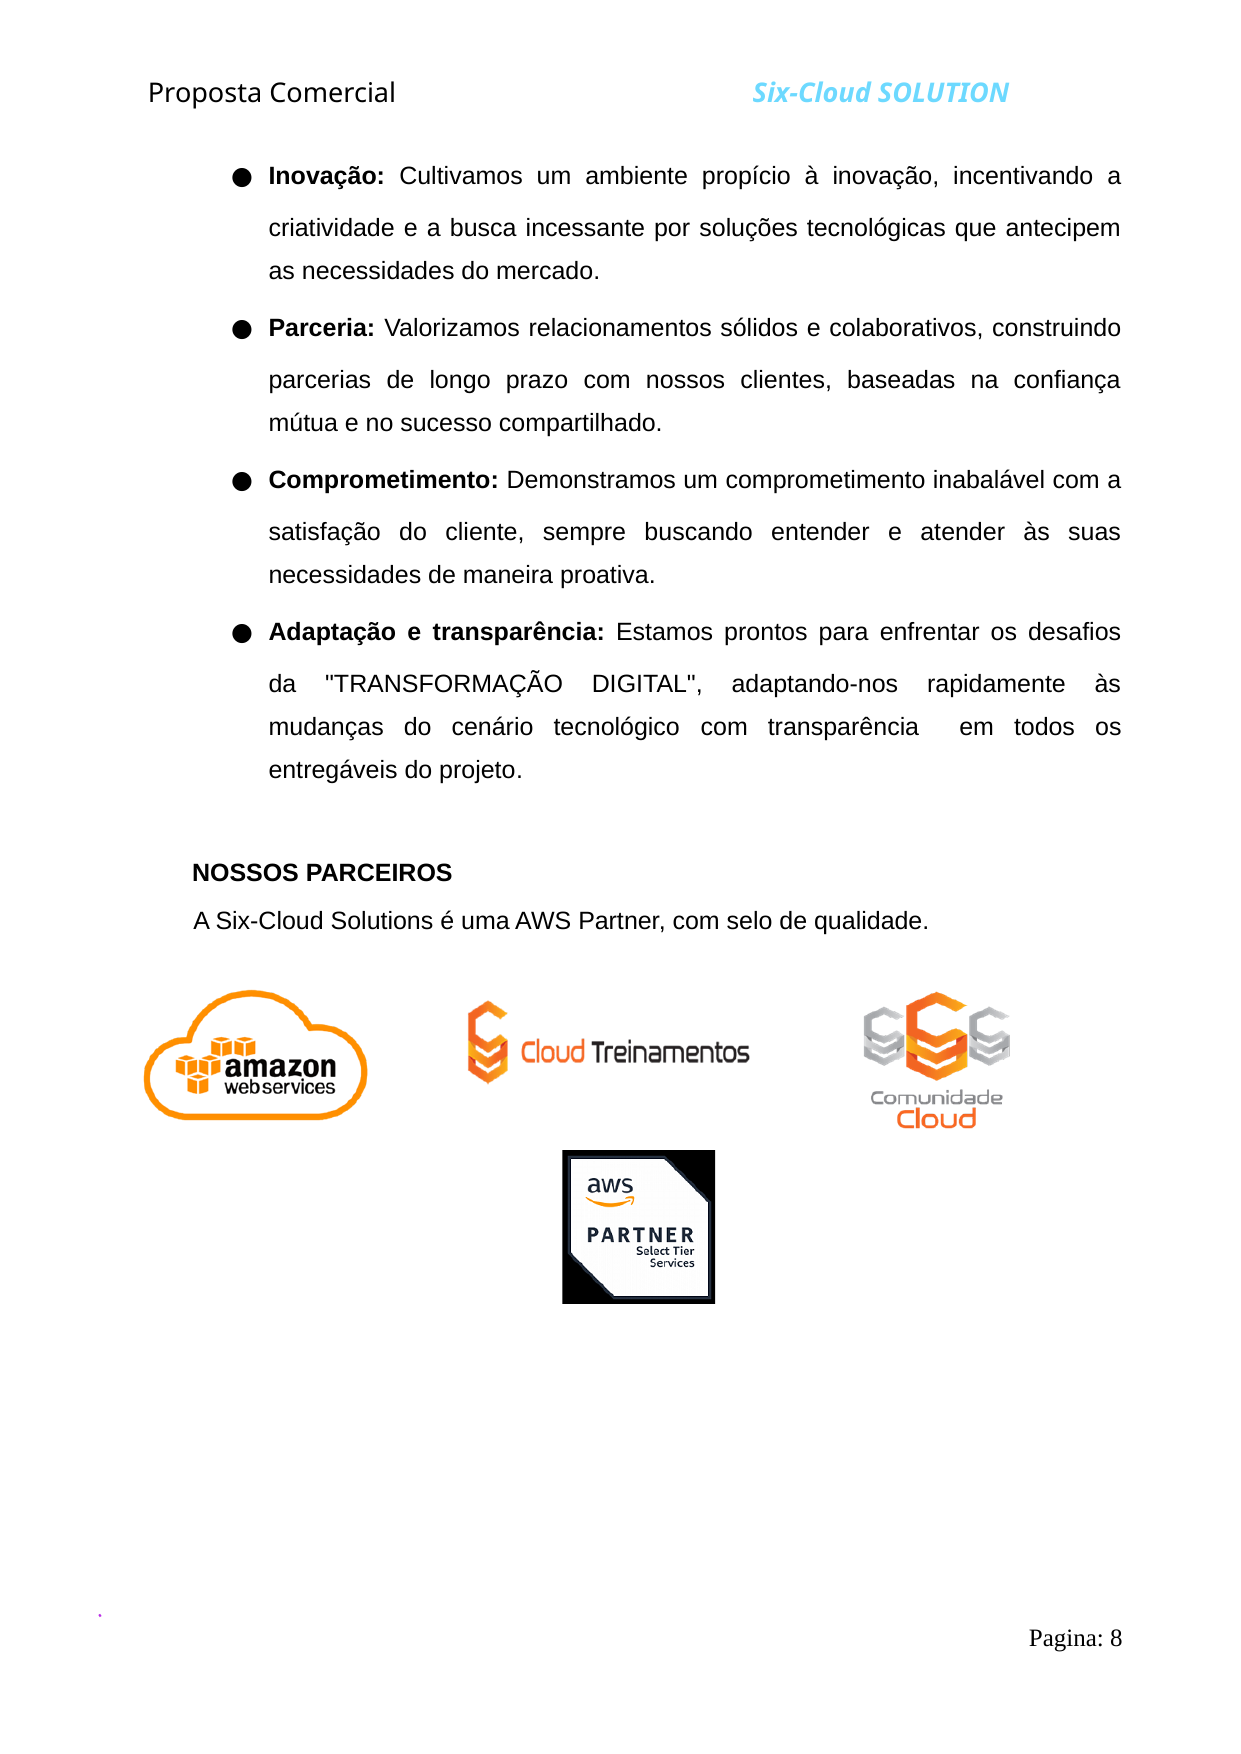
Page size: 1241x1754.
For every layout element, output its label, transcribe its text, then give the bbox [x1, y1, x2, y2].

picture [562, 1150, 716, 1304]
list Adaptação e transparência: Estamos prontos para enfrentar os desafios da "TRANSFORMAÇÃO DIGITAL", adaptando-nos rapidamente às mudanças do cenário tecnológico com transparência em todos os entregáveis do projeto. [231, 603, 1122, 784]
text A Six-Cloud Solutions é uma AWS Partner, com selo de qualidade. [193, 906, 1122, 934]
list Inovação: Cultivamos um ambiente propício à inovação, incentivando a criatividade e a busca incessante por soluções tecnológicas que antecipem as necessidades do mercado. [231, 148, 1122, 285]
picture [810, 987, 1062, 1132]
text NOSSOS PARCEIROS [192, 858, 1122, 887]
picture [465, 998, 752, 1089]
list Parceria: Valorizamos relacionamentos sólidos e colaborativos, construindo parcerias de longo prazo com nossos clientes, baseadas na confiança mútua e no sucesso compartilhado. [231, 299, 1122, 437]
picture [130, 987, 381, 1122]
list Comprometimento: Demonstramos um comprometimento inabalável com a satisfação do cliente, sempre buscando entender e atender às suas necessidades de maneira proativa. [231, 451, 1122, 589]
